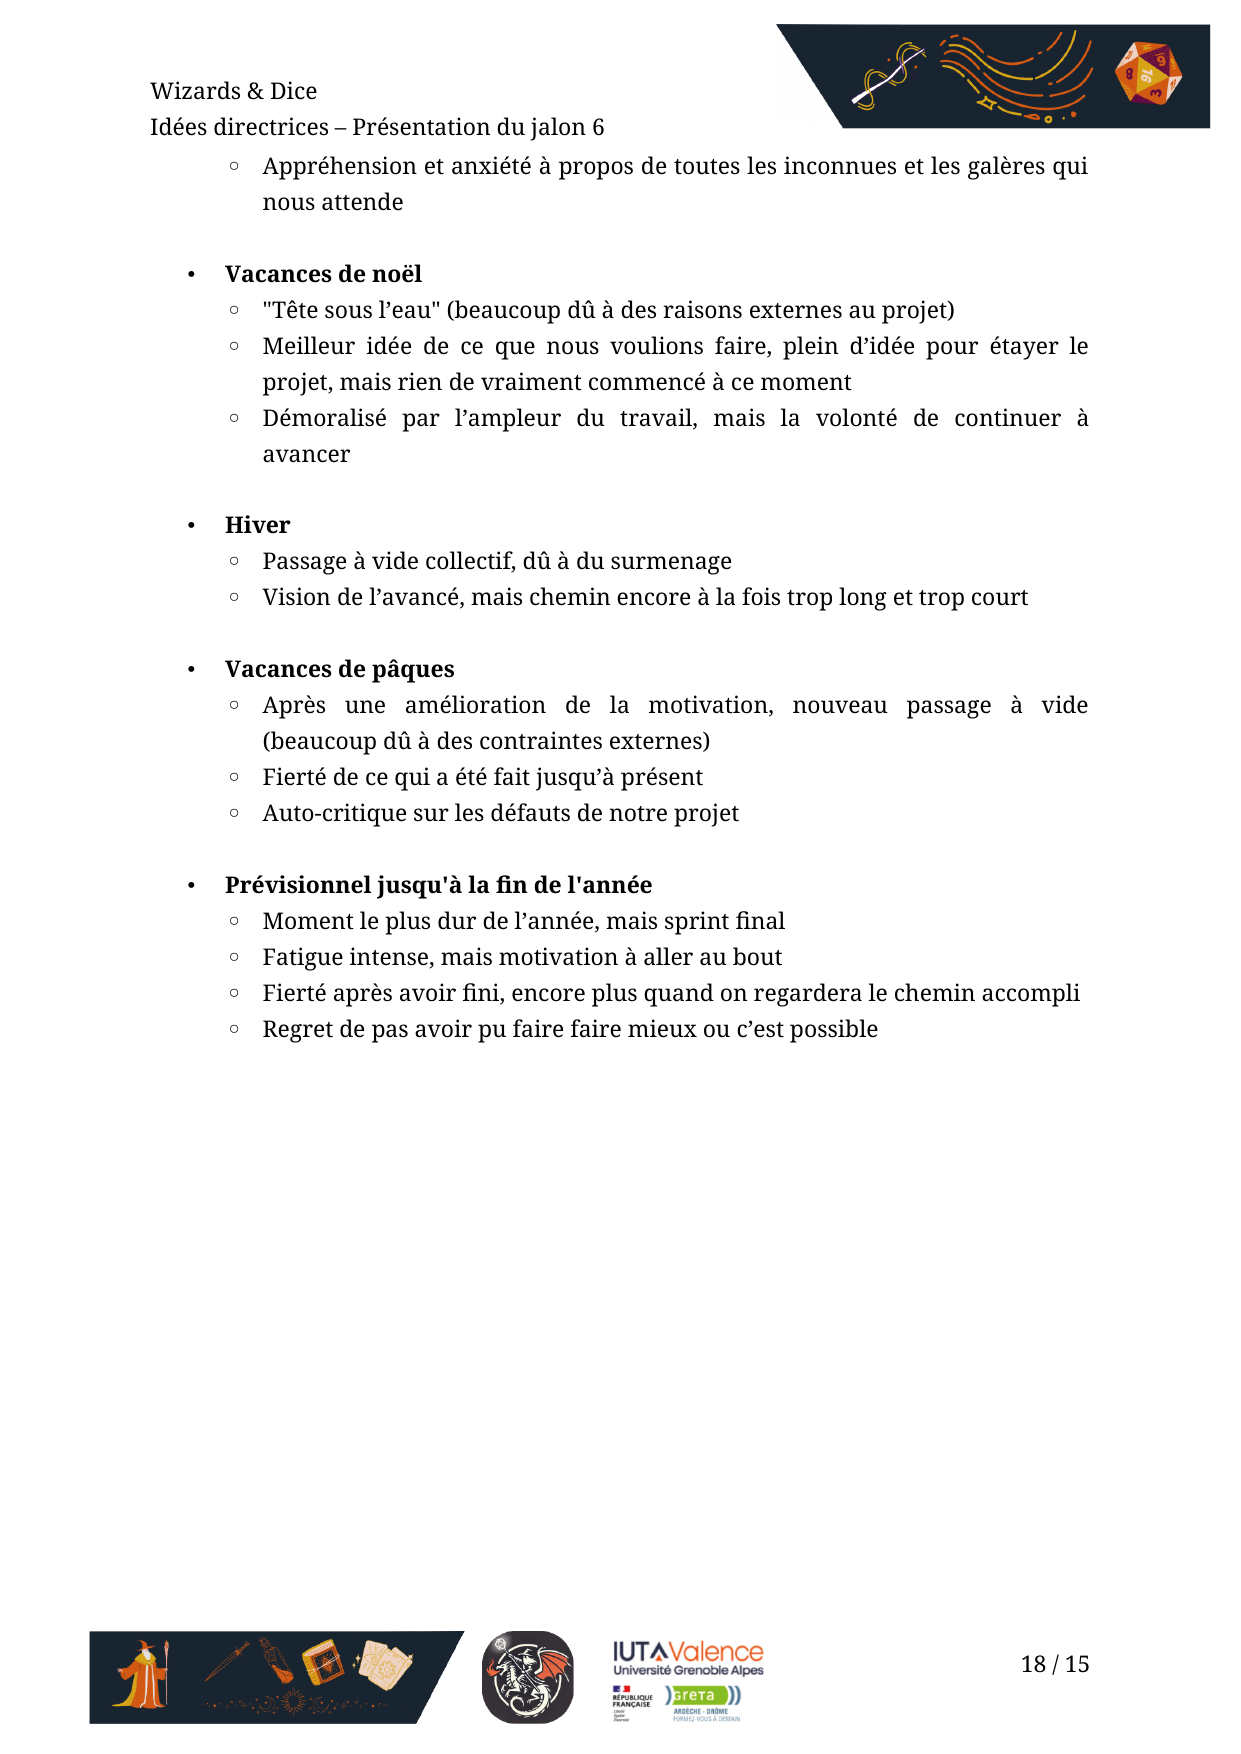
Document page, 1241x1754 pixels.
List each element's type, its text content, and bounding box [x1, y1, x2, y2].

list Hiver [187, 509, 1090, 541]
list Vacances de noël [187, 258, 1090, 289]
list Moment le plus dur de l’année, mais sprint final [225, 905, 1090, 936]
list Vacances de pâques [187, 653, 1090, 684]
list Démoralisé par l’ampleur du travail, mais la volonté de continuer à avancer [225, 402, 1090, 469]
list Vision de l’avancé, mais chemin encore à la fois trop long et trop court [225, 581, 1090, 612]
list Fierté après avoir fini, encore plus quand on regardera le chemin accompli [225, 977, 1090, 1008]
list Passage à vide collectif, dû à du surmenage [225, 545, 1090, 577]
list Regret de pas avoir pu faire faire mieux ou c’est possible [225, 1012, 1090, 1044]
list Fierté de ce qui a été fait jusqu’à présent [225, 761, 1090, 792]
list Appréhension et anxiété à propos de toutes les inconnues et les galères qui nous attende [225, 150, 1090, 217]
list Après une amélioration de la motivation, nouveau passage à vide (beaucoup dû à des contraintes externes) [225, 689, 1090, 756]
list Prévisionnel jusqu'à la fin de l'année [187, 869, 1090, 900]
list "Tête sous l’eau" (beaucoup dû à des raisons externes au projet) [225, 294, 1090, 325]
list Fatigue intense, mais motivation à aller au bout [225, 941, 1090, 972]
picture [771, 21, 1218, 131]
list Auto-critique sur les défauts de notre projet [225, 797, 1090, 828]
list Meilleur idée de ce que nous voulions faire, plein d’idée pour étayer le projet, mais rien de vraiment commencé à ce moment [225, 330, 1090, 397]
picture [81, 1620, 788, 1733]
